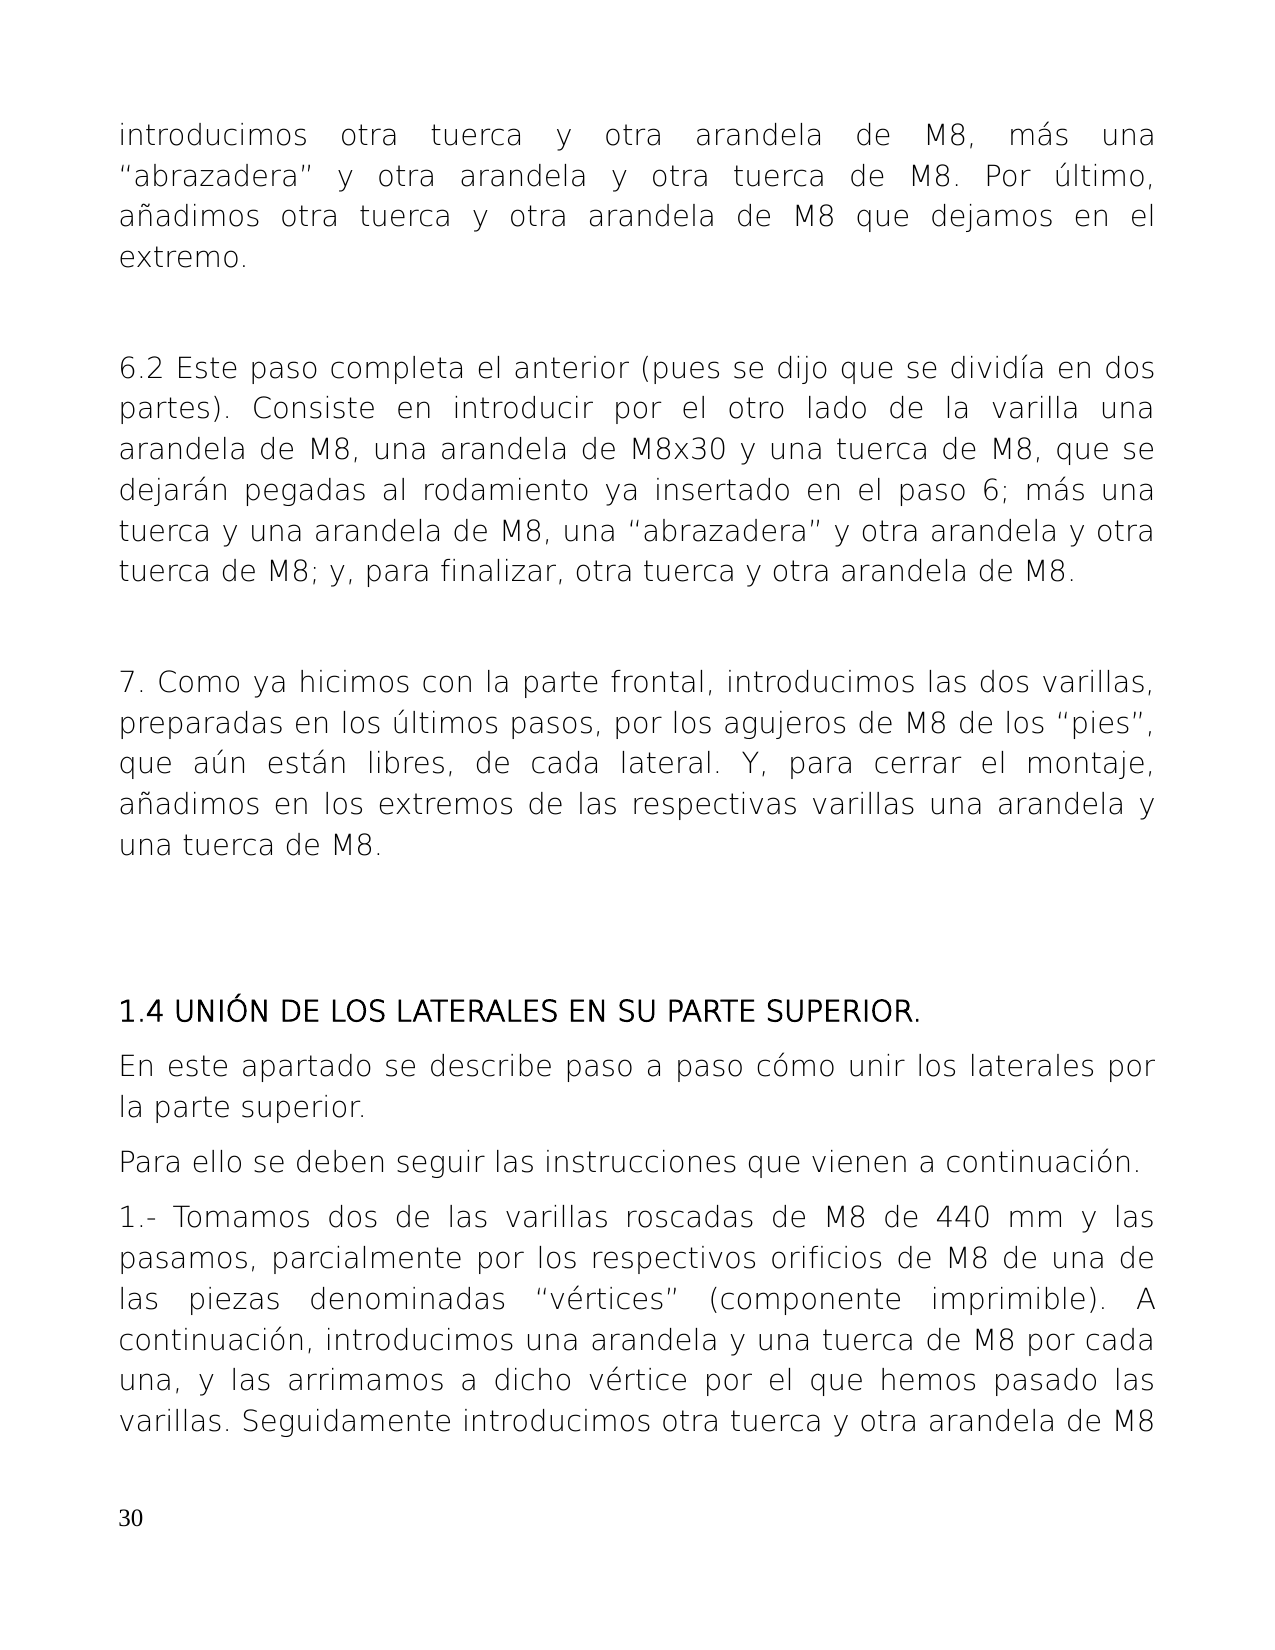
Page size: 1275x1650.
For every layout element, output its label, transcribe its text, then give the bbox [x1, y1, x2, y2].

text Para ello se deben seguir las instrucciones que vienen a continuación. [118, 1145, 1157, 1179]
text 1.4 UNIÓN DE LOS LATERALES EN SU PARTE SUPERIOR. [118, 994, 1157, 1028]
text introducimos otra tuerca y otra arandela de M8, más una “abrazadera” y otra arandela y otra tuerca de M8. Por último, añadimos otra tuerca y otra arandela de M8 que dejamos en el extremo. [118, 118, 1157, 274]
text 7. Como ya hicimos con la parte frontal, introducimos las dos varillas, preparadas en los últimos pasos, por los agujeros de M8 de los “pies”, que aún están libres, de cada lateral. Y, para cerrar el montaje, añadimos en los extremos de las respectivas varillas una arandela y una tuerca de M8. [118, 665, 1157, 862]
text 6.2 Este paso completa el anterior (pues se dijo que se dividía en dos partes). Consiste en introducir por el otro lado de la varilla una arandela de M8, una arandela de M8x30 y una tuerca de M8, que se dejarán pegadas al rodamiento ya insertado en el paso 6; más una tuerca y una arandela de M8, una “abrazadera” y otra arandela y otra tuerca de M8; y, para finalizar, otra tuerca y otra arandela de M8. [118, 351, 1157, 588]
text En este apartado se describe paso a paso cómo unir los laterales por la parte superior. [118, 1049, 1157, 1124]
text 1.- Tomamos dos de las varillas roscadas de M8 de 440 mm y las pasamos, parcialmente por los respectivos orificios de M8 de una de las piezas denominadas “vértices” (componente imprimible). A continuación, introducimos una arandela y una tuerca de M8 por cada una, y las arrimamos a dicho vértice por el que hemos pasado las varillas. Seguidamente introducimos otra tuerca y otra arandela de M8 [118, 1201, 1157, 1438]
